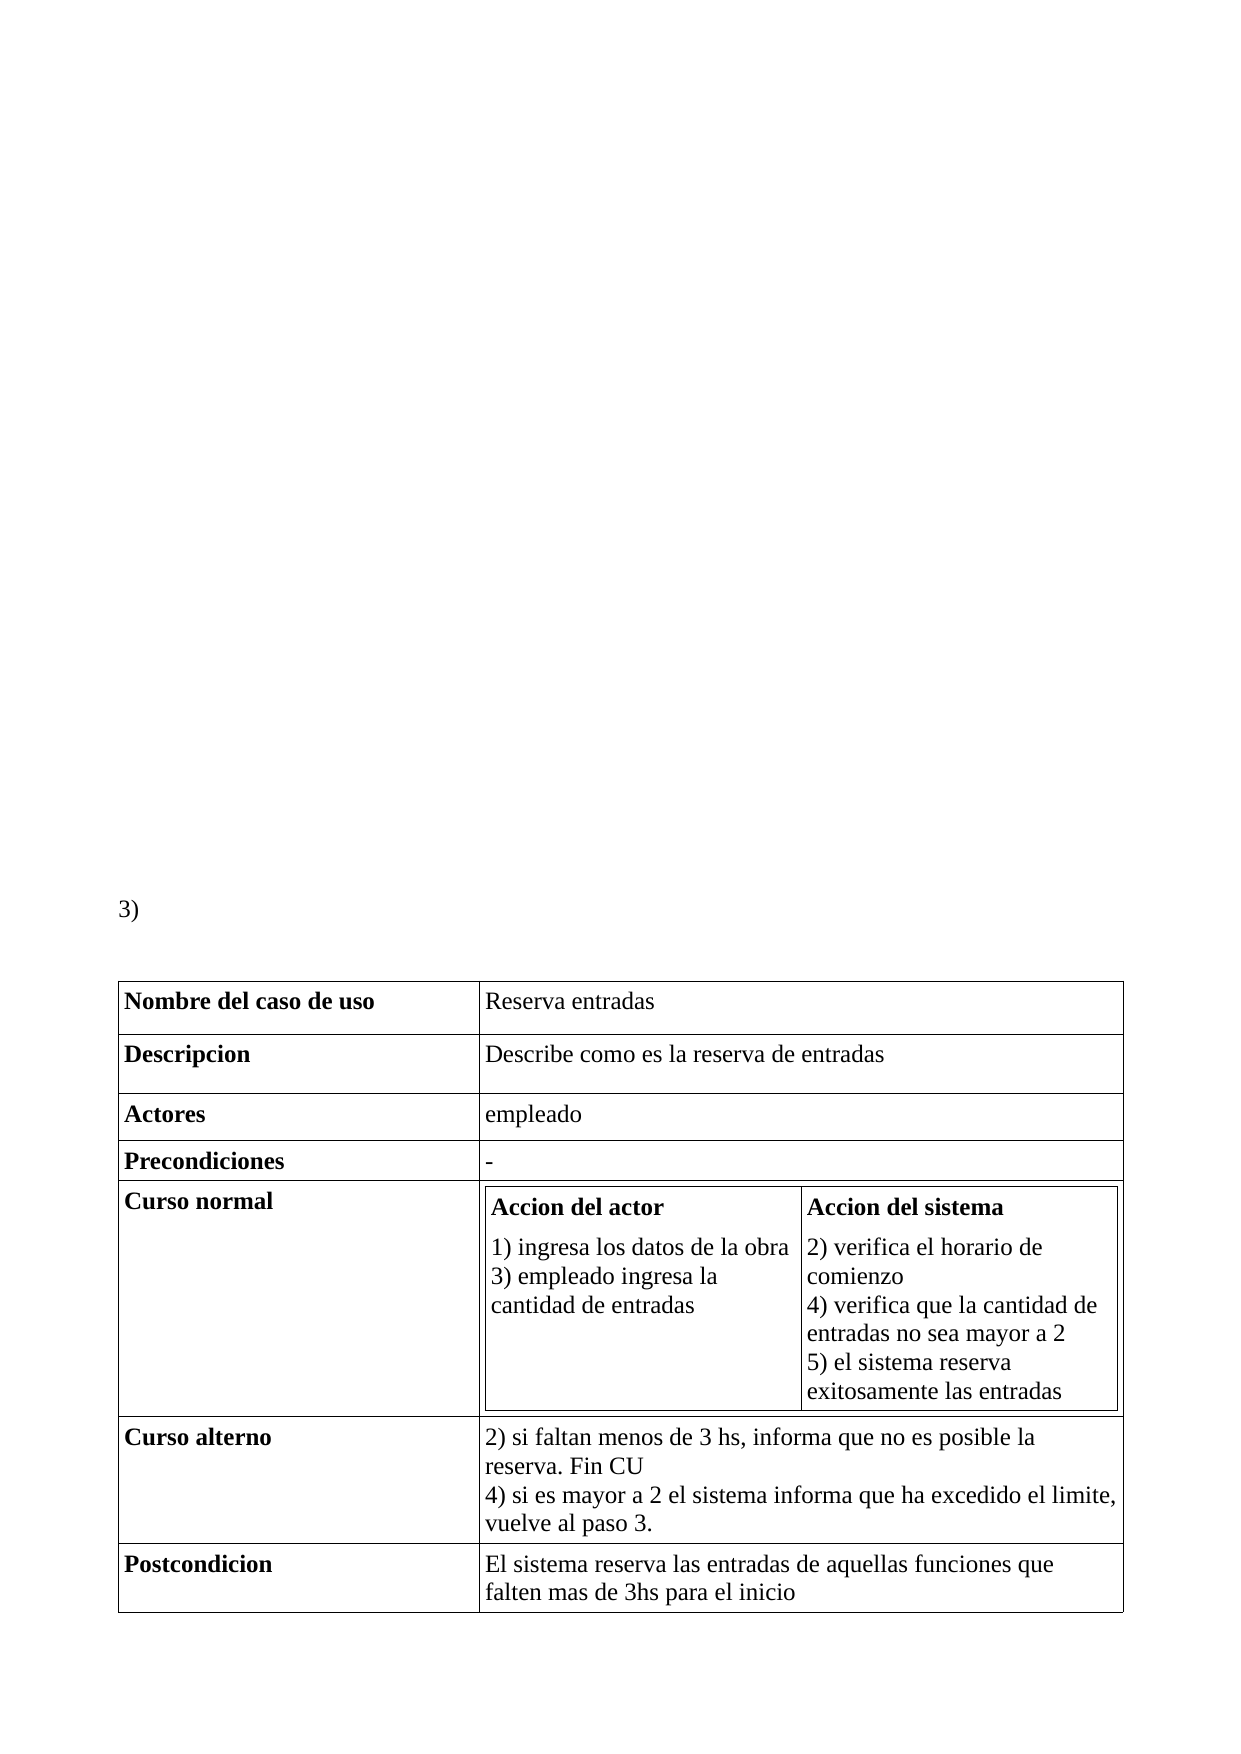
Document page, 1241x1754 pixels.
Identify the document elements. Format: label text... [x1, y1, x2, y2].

table_cell Curso normal [119, 1181, 479, 1416]
text 3) [118, 894, 1122, 923]
table_header Reserva entradas [480, 982, 1123, 1034]
table_header Nombre del caso de uso [119, 982, 479, 1034]
table_cell Describe como es la reserva de entradas [480, 1035, 1123, 1093]
table_cell 2) si faltan menos de 3 hs, informa que no es posible la reserva. Fin CU 4) si es mayor a 2 el sistema informa que ha excedido el limite, vuelve al paso 3. [480, 1417, 1123, 1543]
table_header Accion del sistema [802, 1187, 1117, 1226]
table_cell El sistema reserva las entradas de aquellas funciones que falten mas de 3hs para el inicio [480, 1544, 1123, 1612]
table_cell empleado [480, 1094, 1123, 1140]
table_cell [480, 1181, 1123, 1416]
table_header Accion del actor [486, 1187, 801, 1226]
table_cell Precondiciones [119, 1141, 479, 1180]
table_cell Postcondicion [119, 1544, 479, 1612]
table_cell 2) verifica el horario de comienzo 4) verifica que la cantidad de entradas no sea mayor a 2 5) el sistema reserva exitosamente las entradas [802, 1226, 1117, 1410]
table_cell 1) ingresa los datos de la obra 3) empleado ingresa la cantidad de entradas [486, 1226, 801, 1410]
table_cell Actores [119, 1094, 479, 1140]
table_cell Curso alterno [119, 1417, 479, 1543]
table_cell - [480, 1141, 1123, 1180]
table_cell Descripcion [119, 1035, 479, 1093]
